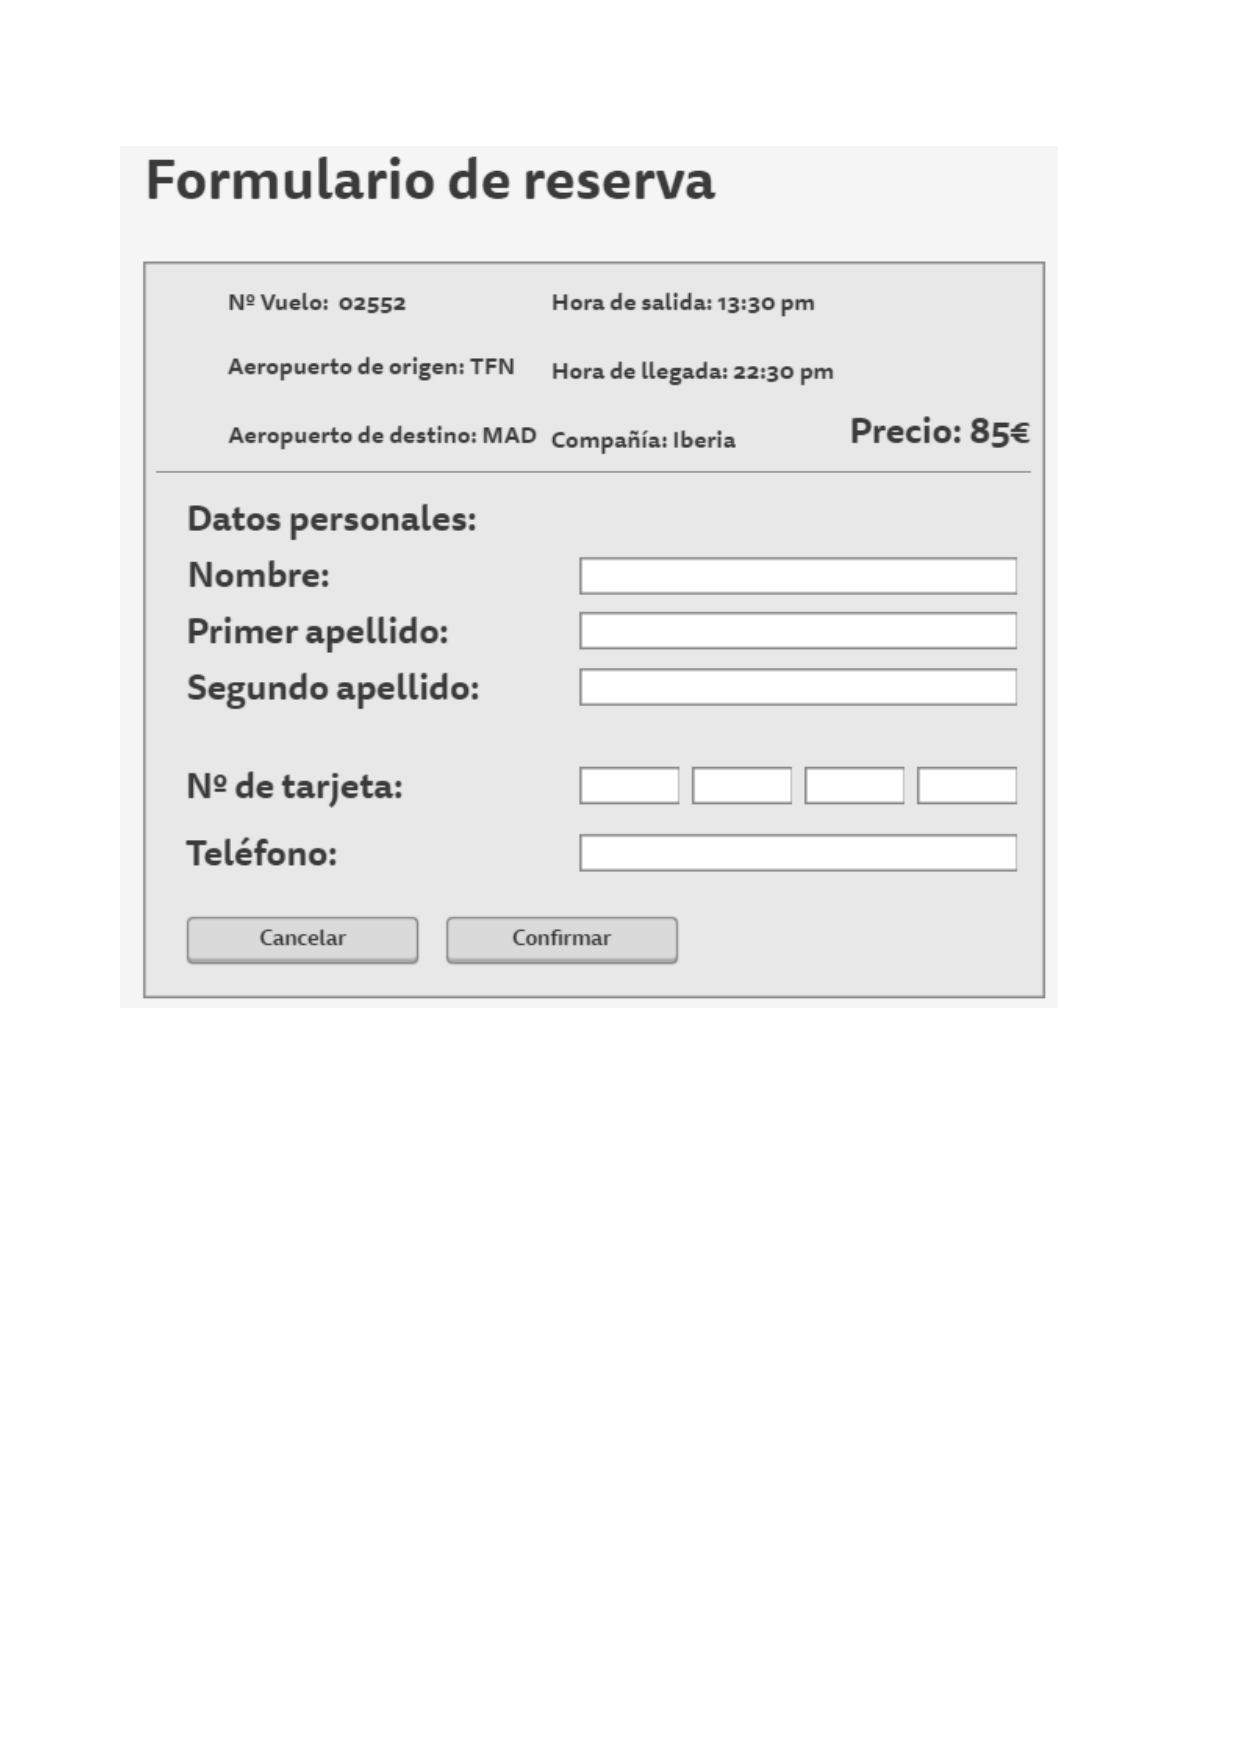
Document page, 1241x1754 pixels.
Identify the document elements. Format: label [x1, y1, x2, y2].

picture [120, 146, 1058, 1008]
